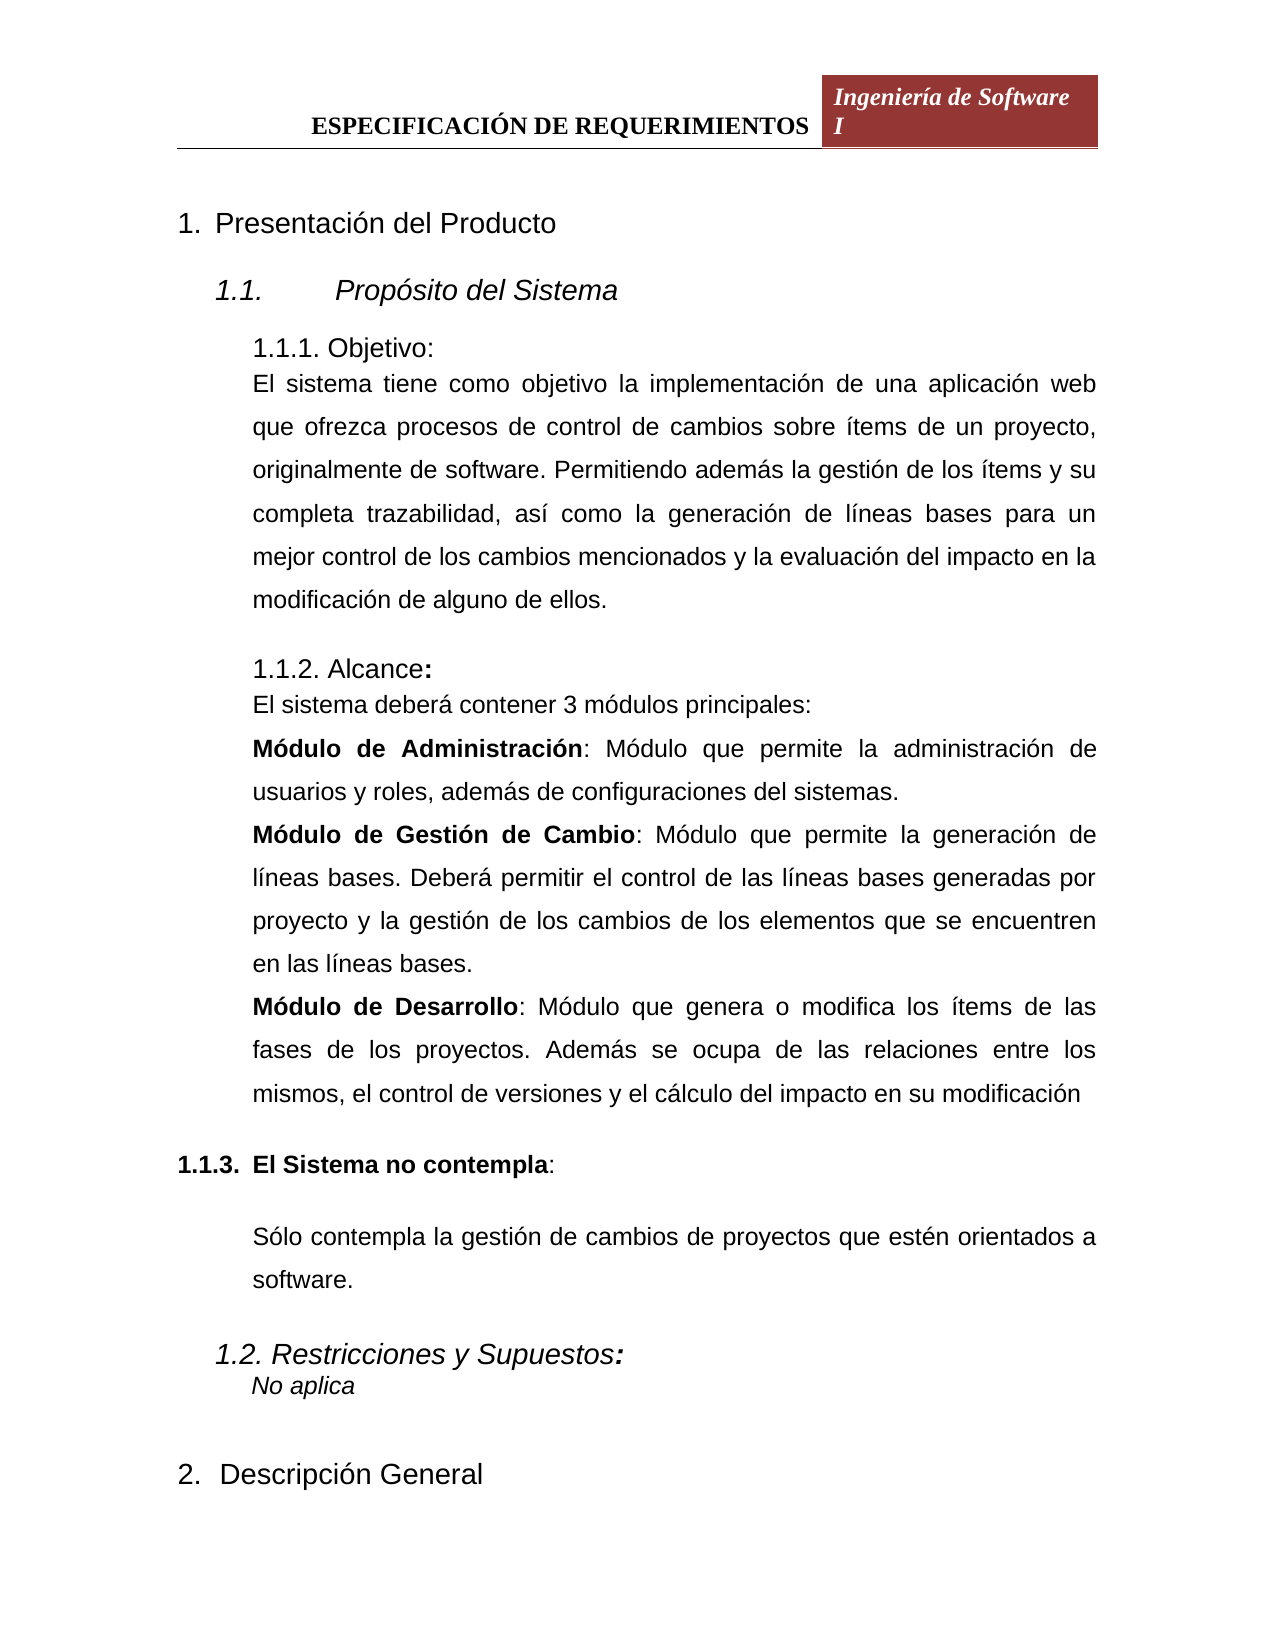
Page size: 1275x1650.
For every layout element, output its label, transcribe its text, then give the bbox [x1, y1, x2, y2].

subtitle 1.1.1. Objetivo: [252, 332, 1098, 363]
text Sólo contempla la gestión de cambios de proyectos que estén orientados a software. [252, 1222, 1098, 1294]
text Módulo de Gestión de Cambio: Módulo que permite la generación de líneas bases. Deberá permitir el control de las líneas bases generadas por proyecto y la gestión de los cambios de los elementos que se encuentren en las líneas bases. [252, 820, 1098, 978]
subtitle 1. Presentación del Producto [177, 206, 1098, 239]
subtitle 1.1. Propósito del Sistema [215, 273, 1098, 307]
text Módulo de Administración: Módulo que permite la administración de usuarios y roles, además de configuraciones del sistemas. [252, 733, 1098, 805]
subtitle 1.1.2. Alcance: [252, 653, 1098, 684]
subtitle 1.2. Restricciones y Supuestos: [215, 1337, 1098, 1371]
text El sistema tiene como objetivo la implementación de una aplicación web que ofrezca procesos de control de cambios sobre ítems de un proyecto, originalmente de software. Permitiendo además la gestión de los ítems y su completa trazabilidad, así como la generación de líneas bases para un mejor control de los cambios mencionados y la evaluación del impacto en la modificación de alguno de ellos. [252, 369, 1098, 613]
subtitle 2. Descripción General [177, 1457, 1098, 1491]
text El sistema deberá contener 3 módulos principales: [252, 690, 1098, 719]
text 1.1.3. El Sistema no contempla: [177, 1150, 1098, 1179]
text Módulo de Desarrollo: Módulo que genera o modifica los ítems de las fases de los proyectos. Además se ocupa de las relaciones entre los mismos, el control de versiones y el cálculo del impacto en su modificación [252, 992, 1098, 1107]
text No aplica [251, 1371, 1098, 1399]
